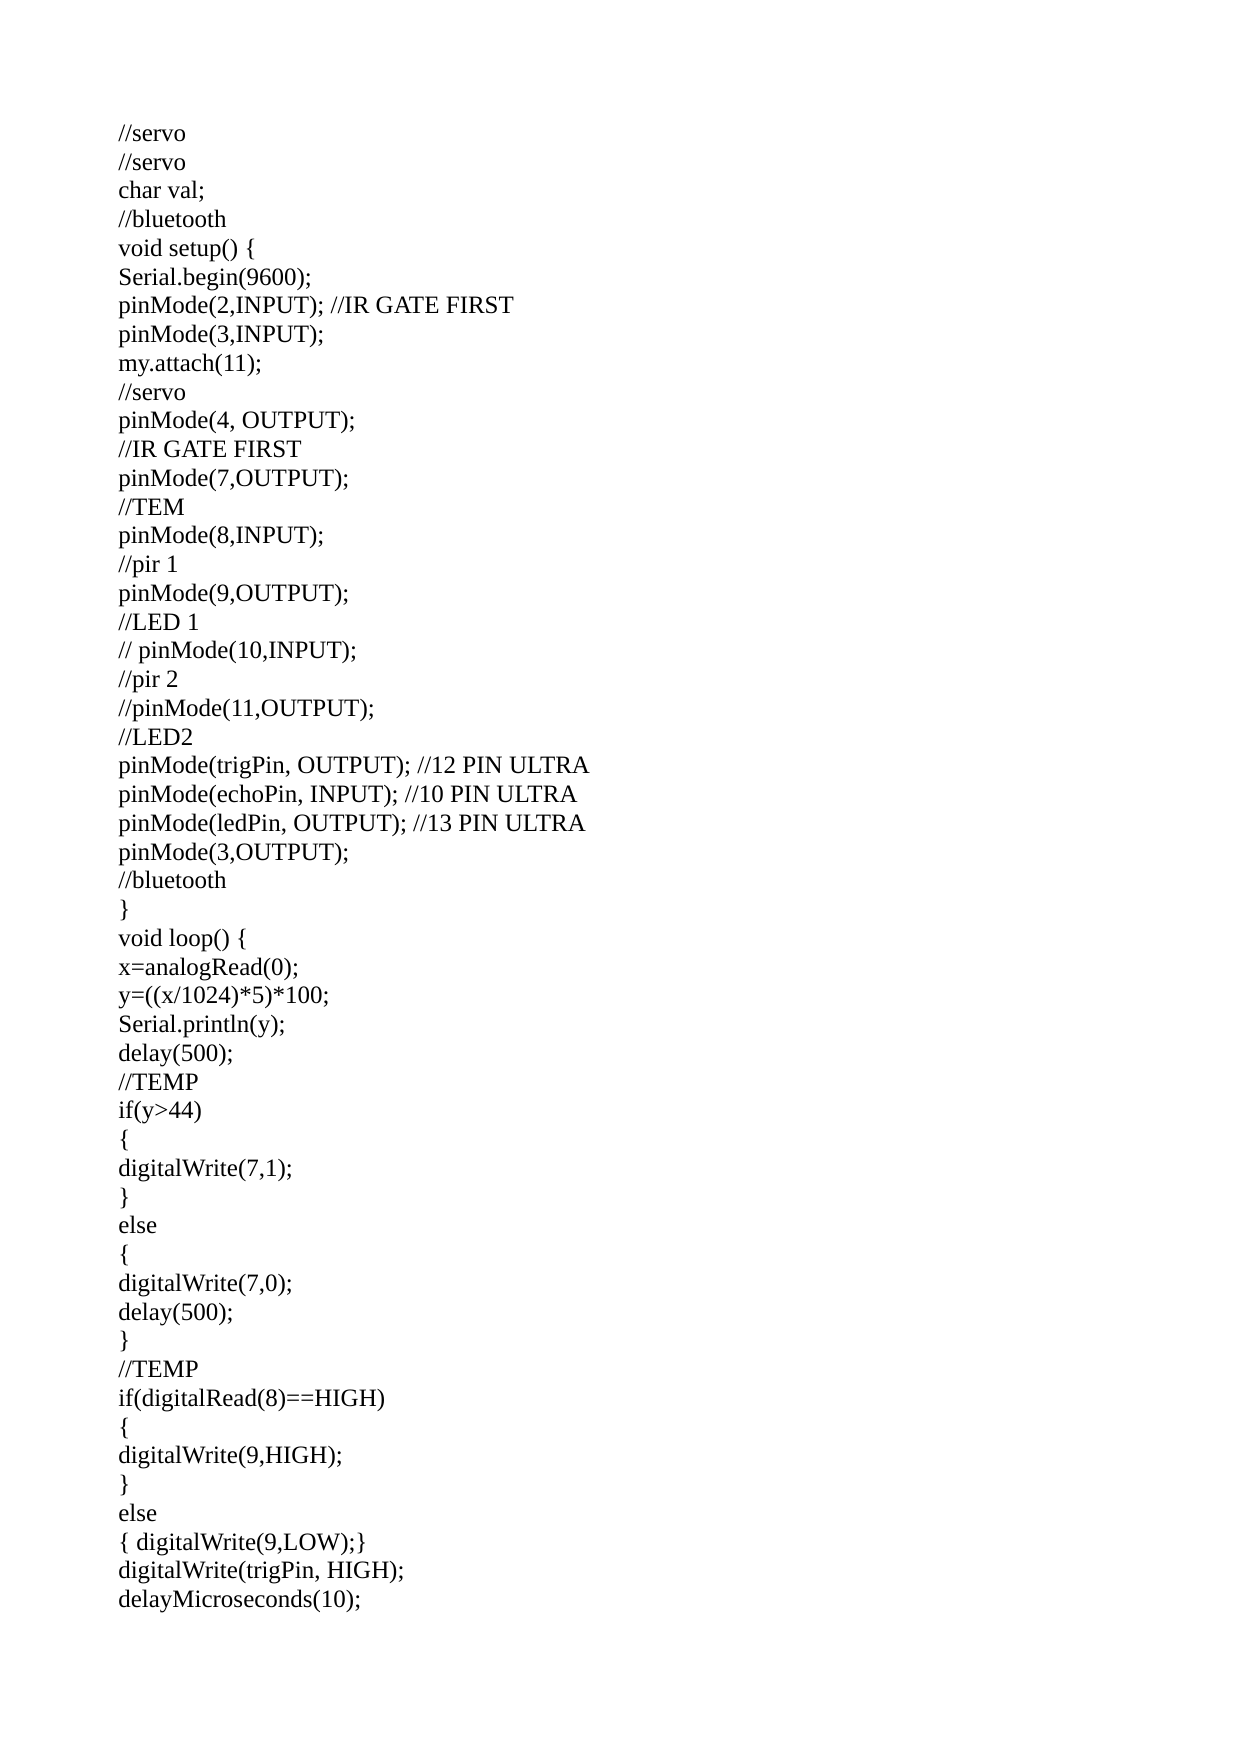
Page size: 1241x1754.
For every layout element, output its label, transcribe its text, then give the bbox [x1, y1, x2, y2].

text //bluetooth [118, 866, 1122, 894]
text } [118, 1469, 1122, 1498]
text x=analogRead(0); [118, 952, 1122, 981]
text // pinMode(10,INPUT); [118, 636, 1122, 664]
text pinMode(8,INPUT); [118, 521, 1122, 549]
text //IR GATE FIRST [118, 434, 1122, 463]
text digitalWrite(9,HIGH); [118, 1441, 1122, 1469]
text pinMode(trigPin, OUTPUT); //12 PIN ULTRA [118, 751, 1122, 779]
text { digitalWrite(9,LOW);} [118, 1527, 1122, 1556]
text //LED 1 [118, 607, 1122, 636]
text //servo [118, 377, 1122, 406]
text pinMode(4, OUTPUT); [118, 406, 1122, 434]
text Serial.begin(9600); [118, 262, 1122, 291]
text //pinMode(11,OUTPUT); [118, 693, 1122, 722]
text //pir 1 [118, 549, 1122, 578]
text //servo [118, 118, 1122, 147]
text //TEM [118, 492, 1122, 521]
text //pir 2 [118, 664, 1122, 693]
text if(digitalRead(8)==HIGH) [118, 1383, 1122, 1412]
text char val; [118, 176, 1122, 204]
text delay(500); [118, 1038, 1122, 1067]
text //bluetooth [118, 204, 1122, 233]
text } [118, 894, 1122, 923]
text else [118, 1498, 1122, 1527]
text { [118, 1239, 1122, 1268]
text digitalWrite(trigPin, HIGH); [118, 1556, 1122, 1584]
text delay(500); [118, 1297, 1122, 1326]
text } [118, 1326, 1122, 1354]
text void loop() { [118, 923, 1122, 952]
text else [118, 1211, 1122, 1239]
text my.attach(11); [118, 348, 1122, 377]
text //TEMP [118, 1067, 1122, 1096]
text pinMode(3,INPUT); [118, 319, 1122, 348]
text Serial.println(y); [118, 1009, 1122, 1038]
text //servo [118, 147, 1122, 176]
text void setup() { [118, 233, 1122, 262]
text //TEMP [118, 1354, 1122, 1383]
text pinMode(echoPin, INPUT); //10 PIN ULTRA [118, 779, 1122, 808]
text //LED2 [118, 722, 1122, 751]
text pinMode(9,OUTPUT); [118, 578, 1122, 607]
text pinMode(3,OUTPUT); [118, 837, 1122, 866]
text if(y>44) [118, 1096, 1122, 1124]
text digitalWrite(7,0); [118, 1268, 1122, 1297]
text { [118, 1412, 1122, 1441]
text pinMode(7,OUTPUT); [118, 463, 1122, 492]
text y=((x/1024)*5)*100; [118, 981, 1122, 1009]
text digitalWrite(7,1); [118, 1153, 1122, 1182]
text pinMode(ledPin, OUTPUT); //13 PIN ULTRA [118, 808, 1122, 837]
text delayMicroseconds(10); [118, 1584, 1122, 1613]
text } [118, 1182, 1122, 1211]
text pinMode(2,INPUT); //IR GATE FIRST [118, 291, 1122, 319]
text { [118, 1124, 1122, 1153]
